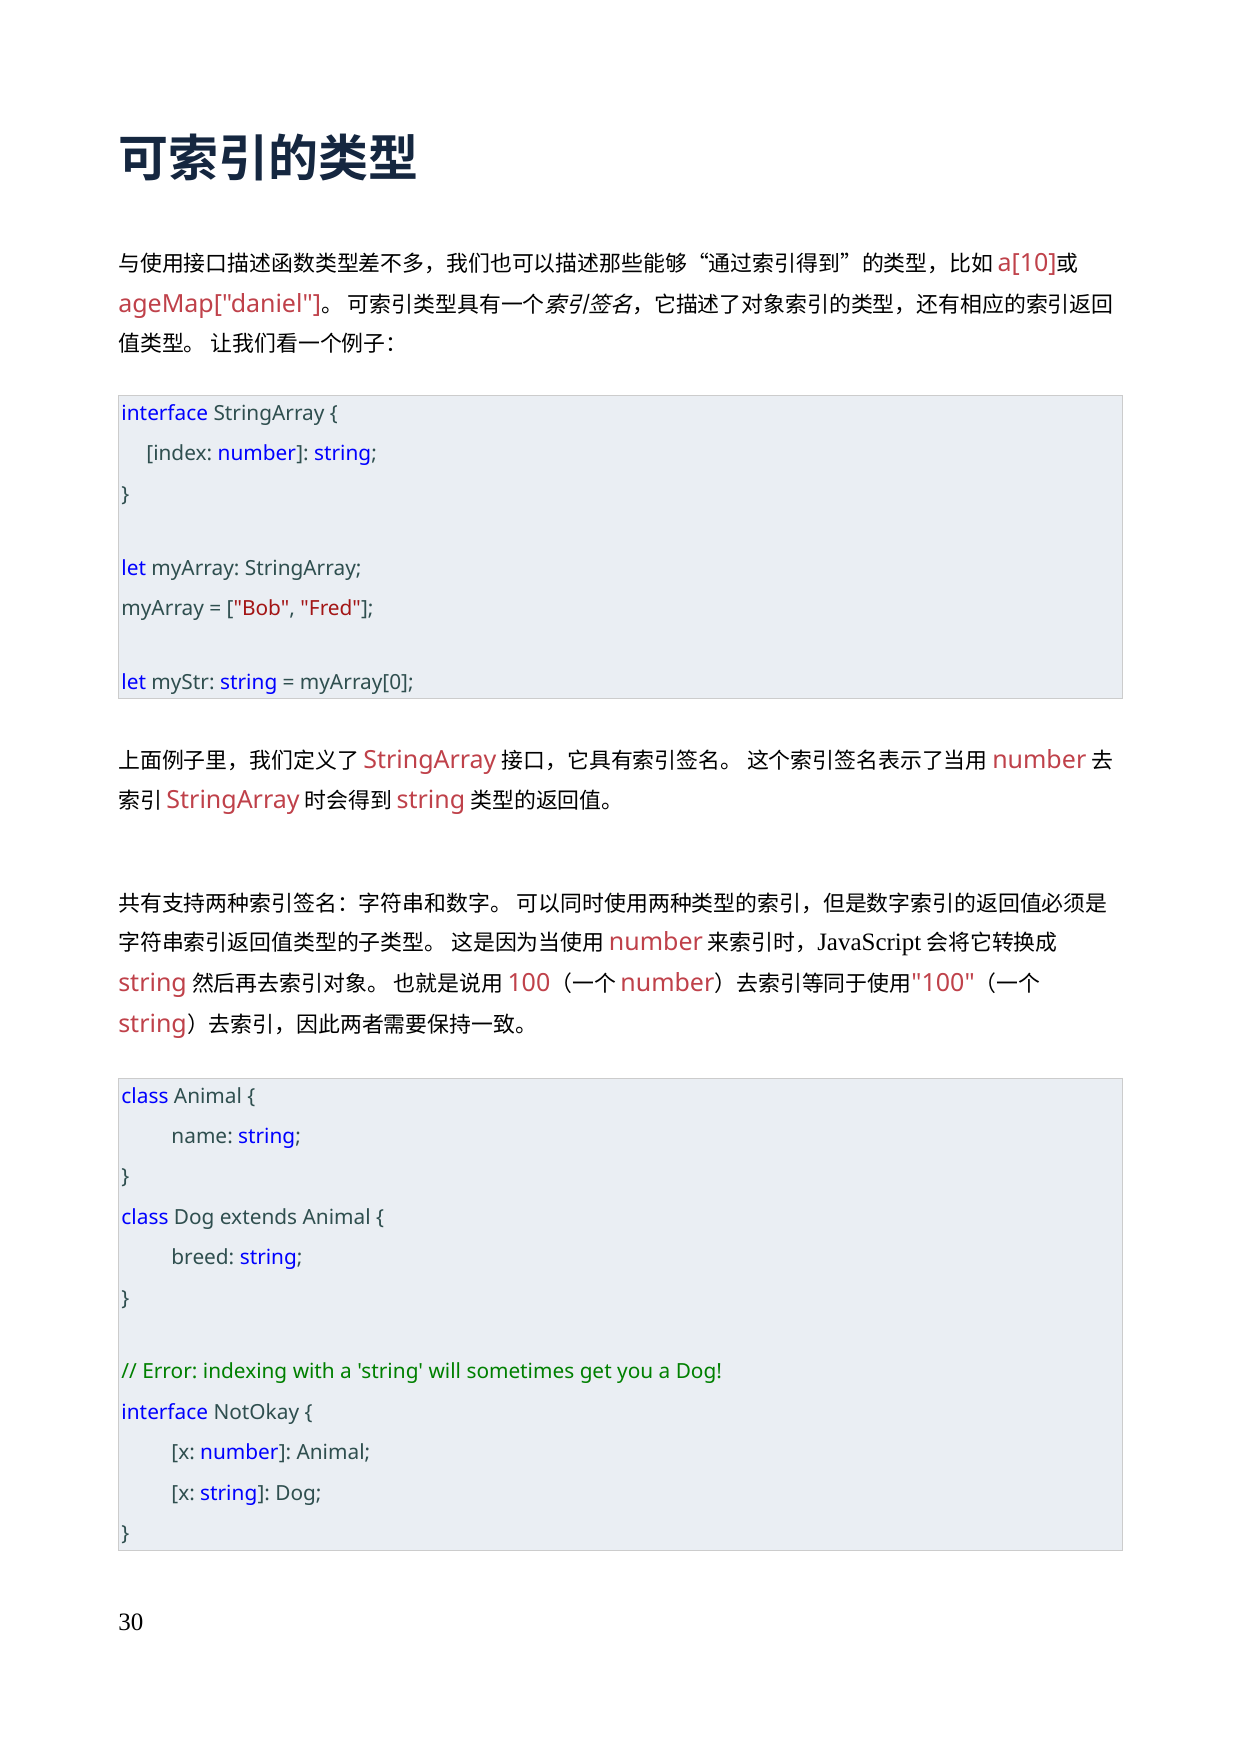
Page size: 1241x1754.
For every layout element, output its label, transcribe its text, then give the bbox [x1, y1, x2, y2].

text interface StringArray { [119, 396, 1122, 426]
text } [119, 1280, 1122, 1311]
text [index: number]: string; [119, 435, 1122, 467]
text 上面例子里，我们定义了StringArray接口，它具有索引签名。 这个索引签名表示了当用number去索引StringArray时会得到string类型的返回值。 [118, 741, 1122, 816]
text interface NotOkay { [119, 1394, 1122, 1425]
text 与使用接口描述函数类型差不多，我们也可以描述那些能够“通过索引得到”的类型，比如a[10]或ageMap["daniel"]。 可索引类型具有一个索引签名，它描述了对象索引的类型，还有相应的索引返回值类型。 让我们看一个例子： [118, 244, 1122, 357]
text myArray = ["Bob", "Fred"]; [119, 590, 1122, 621]
text class Animal { [119, 1079, 1122, 1109]
text } [119, 1515, 1122, 1550]
text // Error: indexing with a 'string' will sometimes get you a Dog! [119, 1353, 1122, 1385]
text let myStr: string = myArray[0]; [119, 664, 1122, 698]
text [x: string]: Dog; [119, 1475, 1122, 1506]
text } [119, 1158, 1122, 1190]
text class Dog extends Animal { [119, 1199, 1122, 1230]
text [x: number]: Animal; [119, 1434, 1122, 1466]
subtitle 可索引的类型 [118, 118, 1122, 191]
text breed: string; [119, 1239, 1122, 1271]
text } [119, 476, 1122, 507]
text 共有支持两种索引签名：字符串和数字。 可以同时使用两种类型的索引，但是数字索引的返回值必须是字符串索引返回值类型的子类型。 这是因为当使用number来索引时，JavaScript会将它转换成string然后再去索引对象。 也就是说用100（一个number）去索引等同于使用"100"（一个string）去索引，因此两者需要保持一致。 [118, 886, 1122, 1040]
text let myArray: StringArray; [119, 549, 1122, 581]
text name: string; [119, 1118, 1122, 1149]
